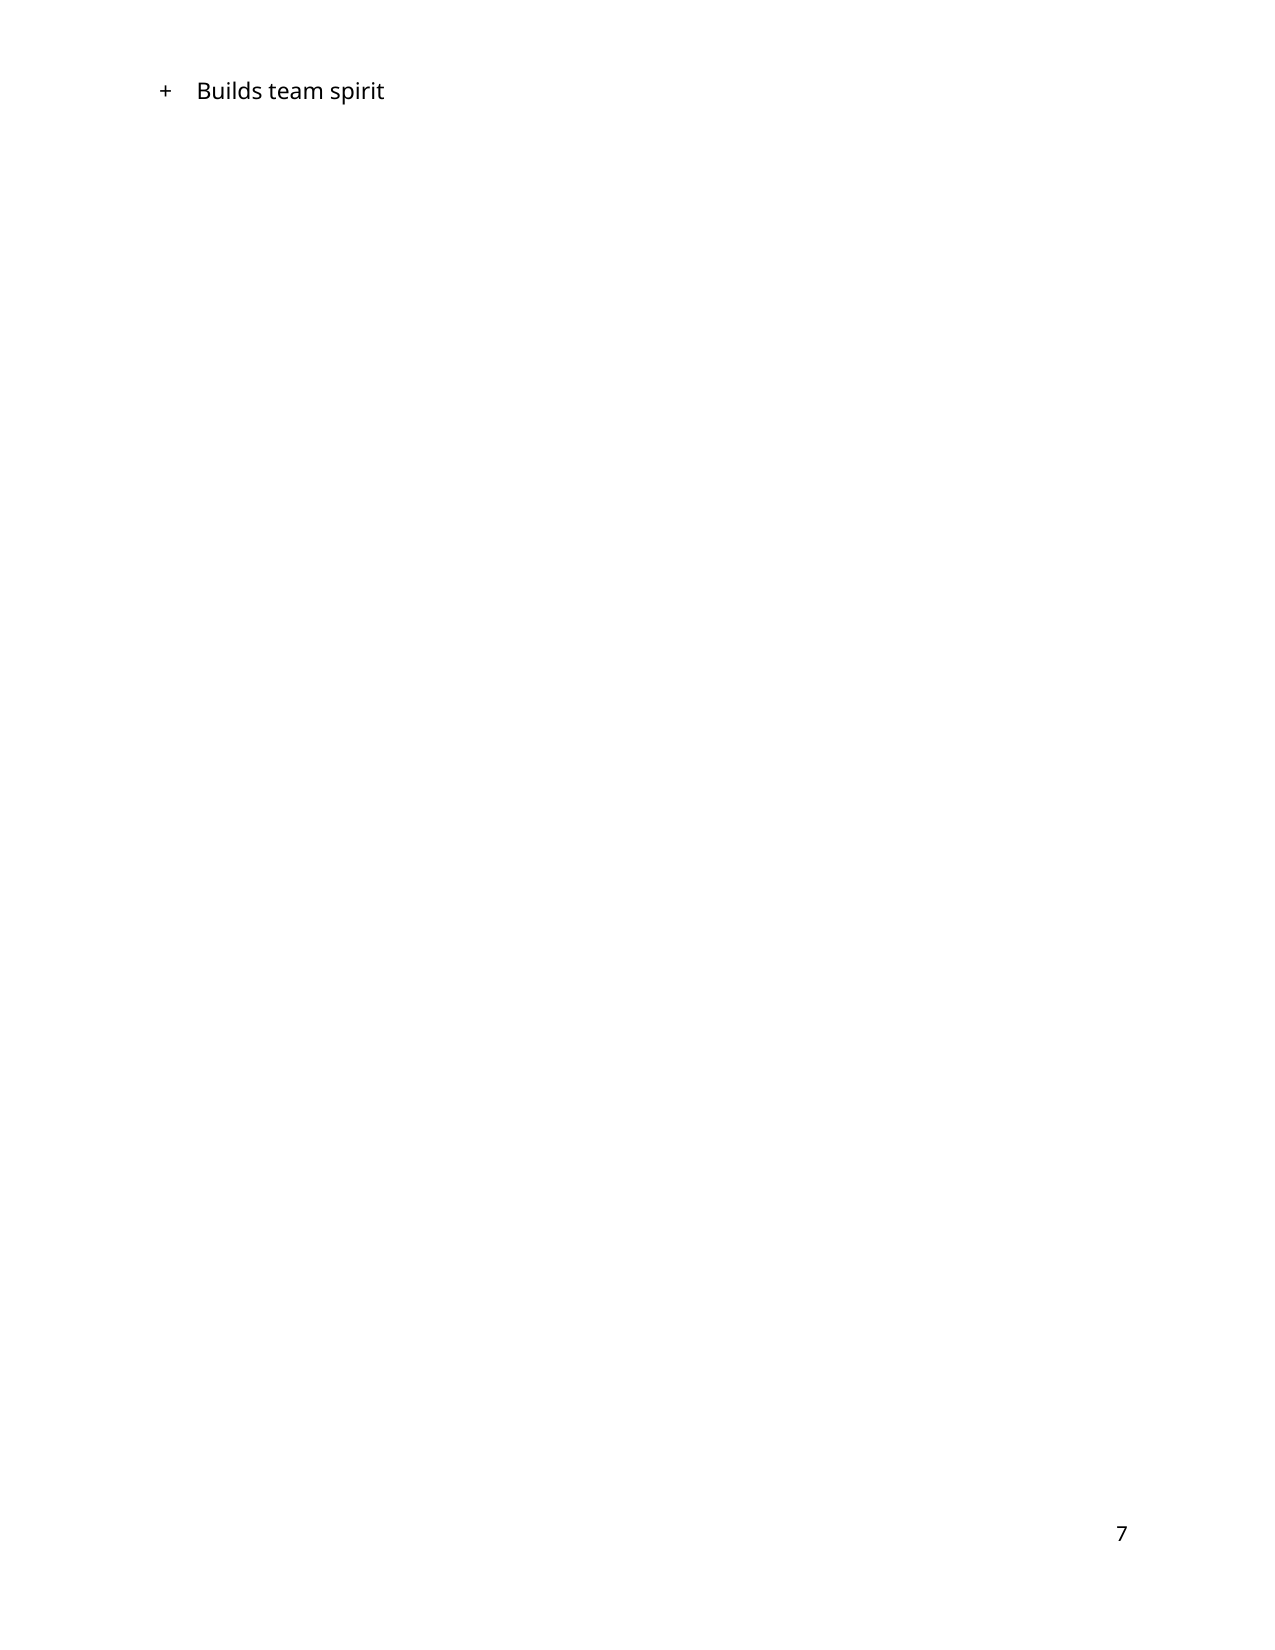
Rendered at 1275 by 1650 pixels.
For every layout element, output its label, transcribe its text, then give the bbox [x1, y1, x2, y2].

table_header Excellent way to transfer knowledge Can prevent fundamental problems while the code is being written Builds team spirit [148, 75, 637, 106]
table_header [637, 75, 1126, 106]
